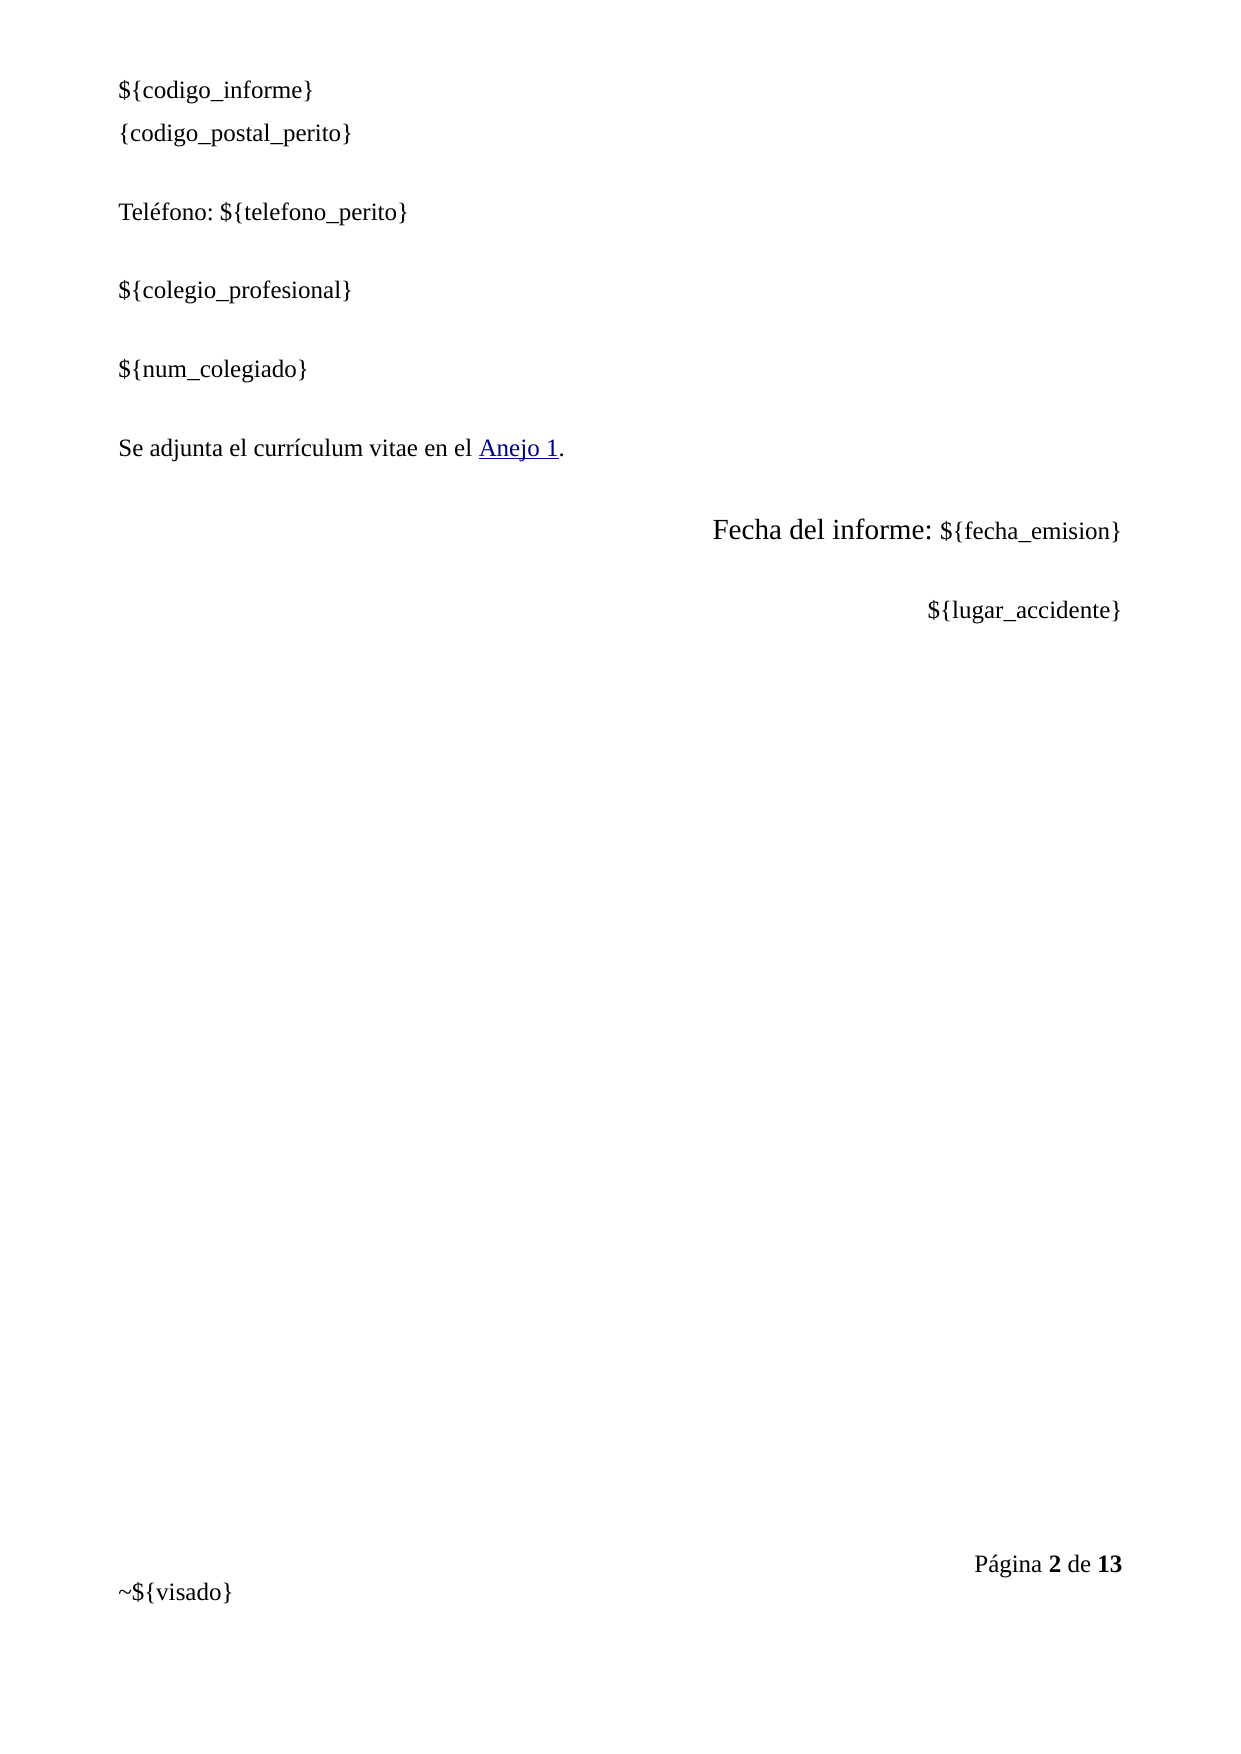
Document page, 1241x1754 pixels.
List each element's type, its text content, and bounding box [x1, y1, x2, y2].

text Teléfono: ${telefono_perito} [118, 197, 1122, 226]
text ${num_colegiado} [118, 354, 1122, 383]
text {codigo_postal_perito} [118, 118, 1122, 147]
text Se adjunta el currículum vitae en el Anejo 1. [118, 433, 1122, 462]
text ${colegio_profesional} [118, 276, 1122, 304]
text Fecha del informe: ${fecha_emision} [118, 512, 1122, 545]
text ${lugar_accidente} [118, 595, 1122, 624]
